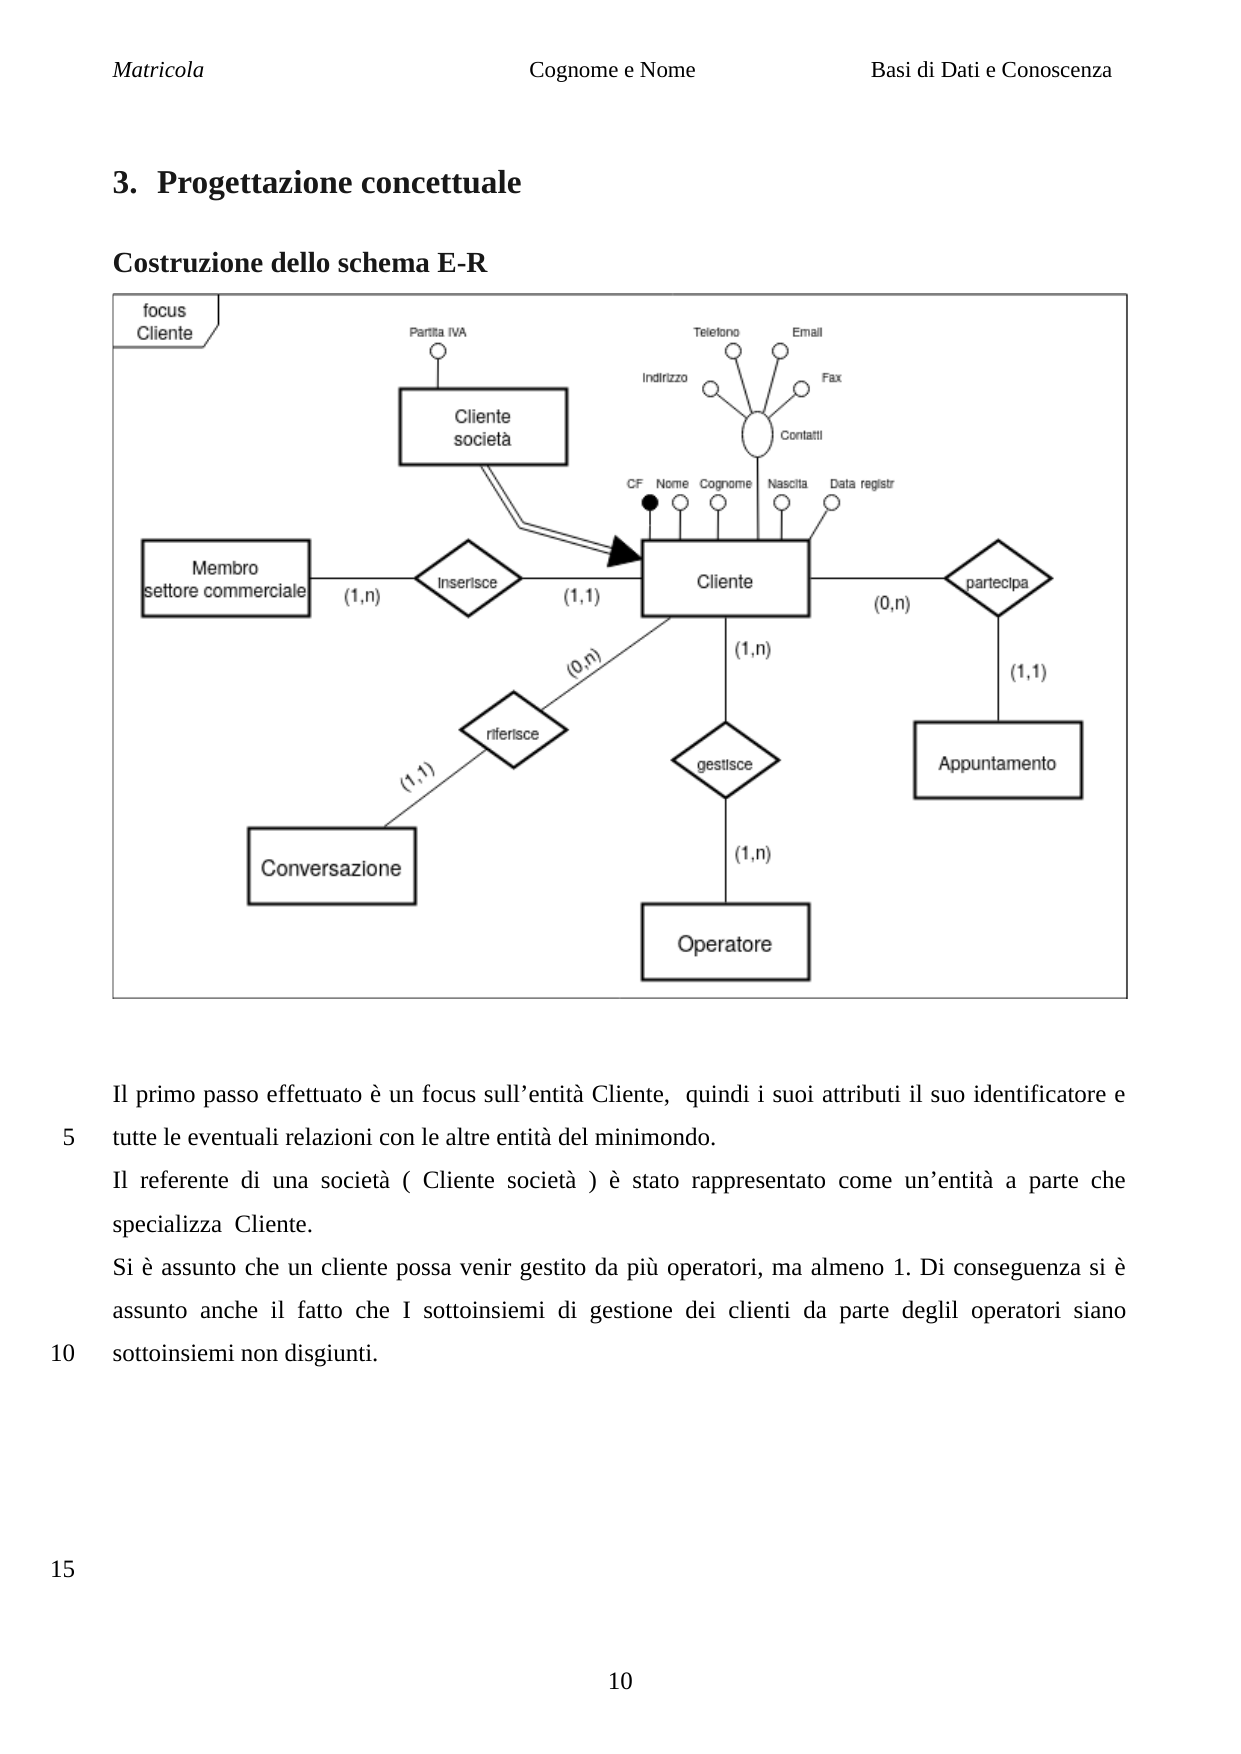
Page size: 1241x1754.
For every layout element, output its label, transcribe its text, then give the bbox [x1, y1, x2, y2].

text Il primo passo effettuato è un focus sull’entità Cliente, quindi i suoi attributi il suo identificatore e tutte le eventuali relazioni con le altre entità del minimondo. [112, 1079, 1128, 1151]
text Il referente di una società ( Cliente società ) è stato rappresentato come un’entità a parte che specializza Cliente. [112, 1166, 1128, 1237]
subtitle Progettazione concettuale [112, 162, 1128, 201]
text Si è assunto che un cliente possa venir gestito da più operatori, ma almeno 1. Di conseguenza si è assunto anche il fatto che I sottoinsiemi di gestione dei clienti da parte deglil operatori siano sottoinsiemi non disgiunti. [112, 1252, 1128, 1367]
picture [112, 293, 1128, 999]
subtitle Costruzione dello schema E-R [112, 245, 1128, 278]
